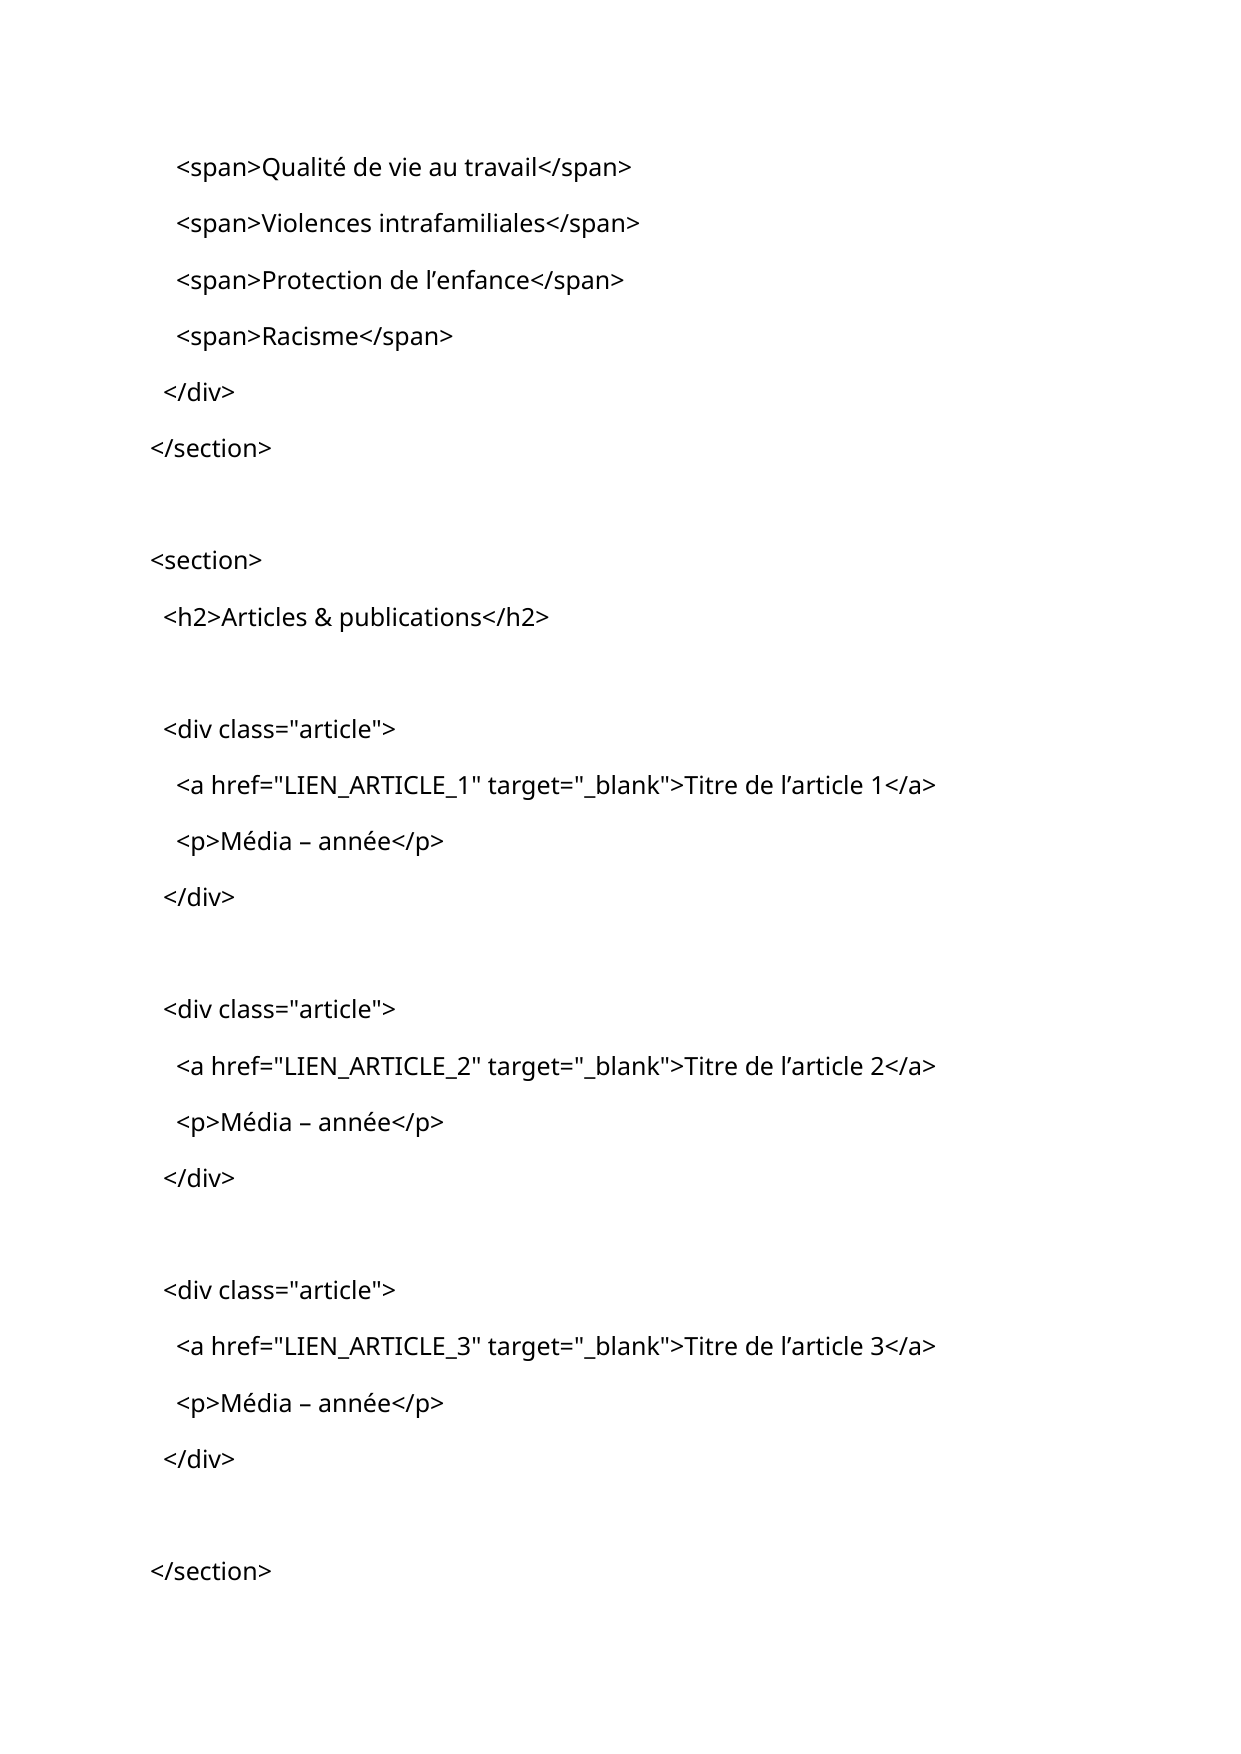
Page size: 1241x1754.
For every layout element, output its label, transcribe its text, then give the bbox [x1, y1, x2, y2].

text <div class="article"> [150, 1273, 1090, 1307]
text <a href="LIEN_ARTICLE_1" target="_blank">Titre de l’article 1</a> [150, 768, 1090, 802]
text <span>Racisme</span> [150, 318, 1090, 352]
text </div> [150, 374, 1090, 409]
text <section> [150, 543, 1090, 577]
text <span>Qualité de vie au travail</span> [150, 150, 1090, 184]
text <p>Média – année</p> [150, 1385, 1090, 1419]
text <p>Média – année</p> [150, 824, 1090, 858]
text <p>Média – année</p> [150, 1104, 1090, 1138]
text <a href="LIEN_ARTICLE_3" target="_blank">Titre de l’article 3</a> [150, 1329, 1090, 1363]
text </section> [150, 431, 1090, 465]
text <span>Protection de l’enfance</span> [150, 262, 1090, 296]
text <h2>Articles & publications</h2> [150, 599, 1090, 633]
text </section> [150, 1554, 1090, 1588]
text </div> [150, 1161, 1090, 1195]
text </div> [150, 1441, 1090, 1475]
text </div> [150, 880, 1090, 914]
text <span>Violences intrafamiliales</span> [150, 206, 1090, 240]
text <div class="article"> [150, 711, 1090, 746]
text <a href="LIEN_ARTICLE_2" target="_blank">Titre de l’article 2</a> [150, 1048, 1090, 1082]
text <div class="article"> [150, 992, 1090, 1026]
